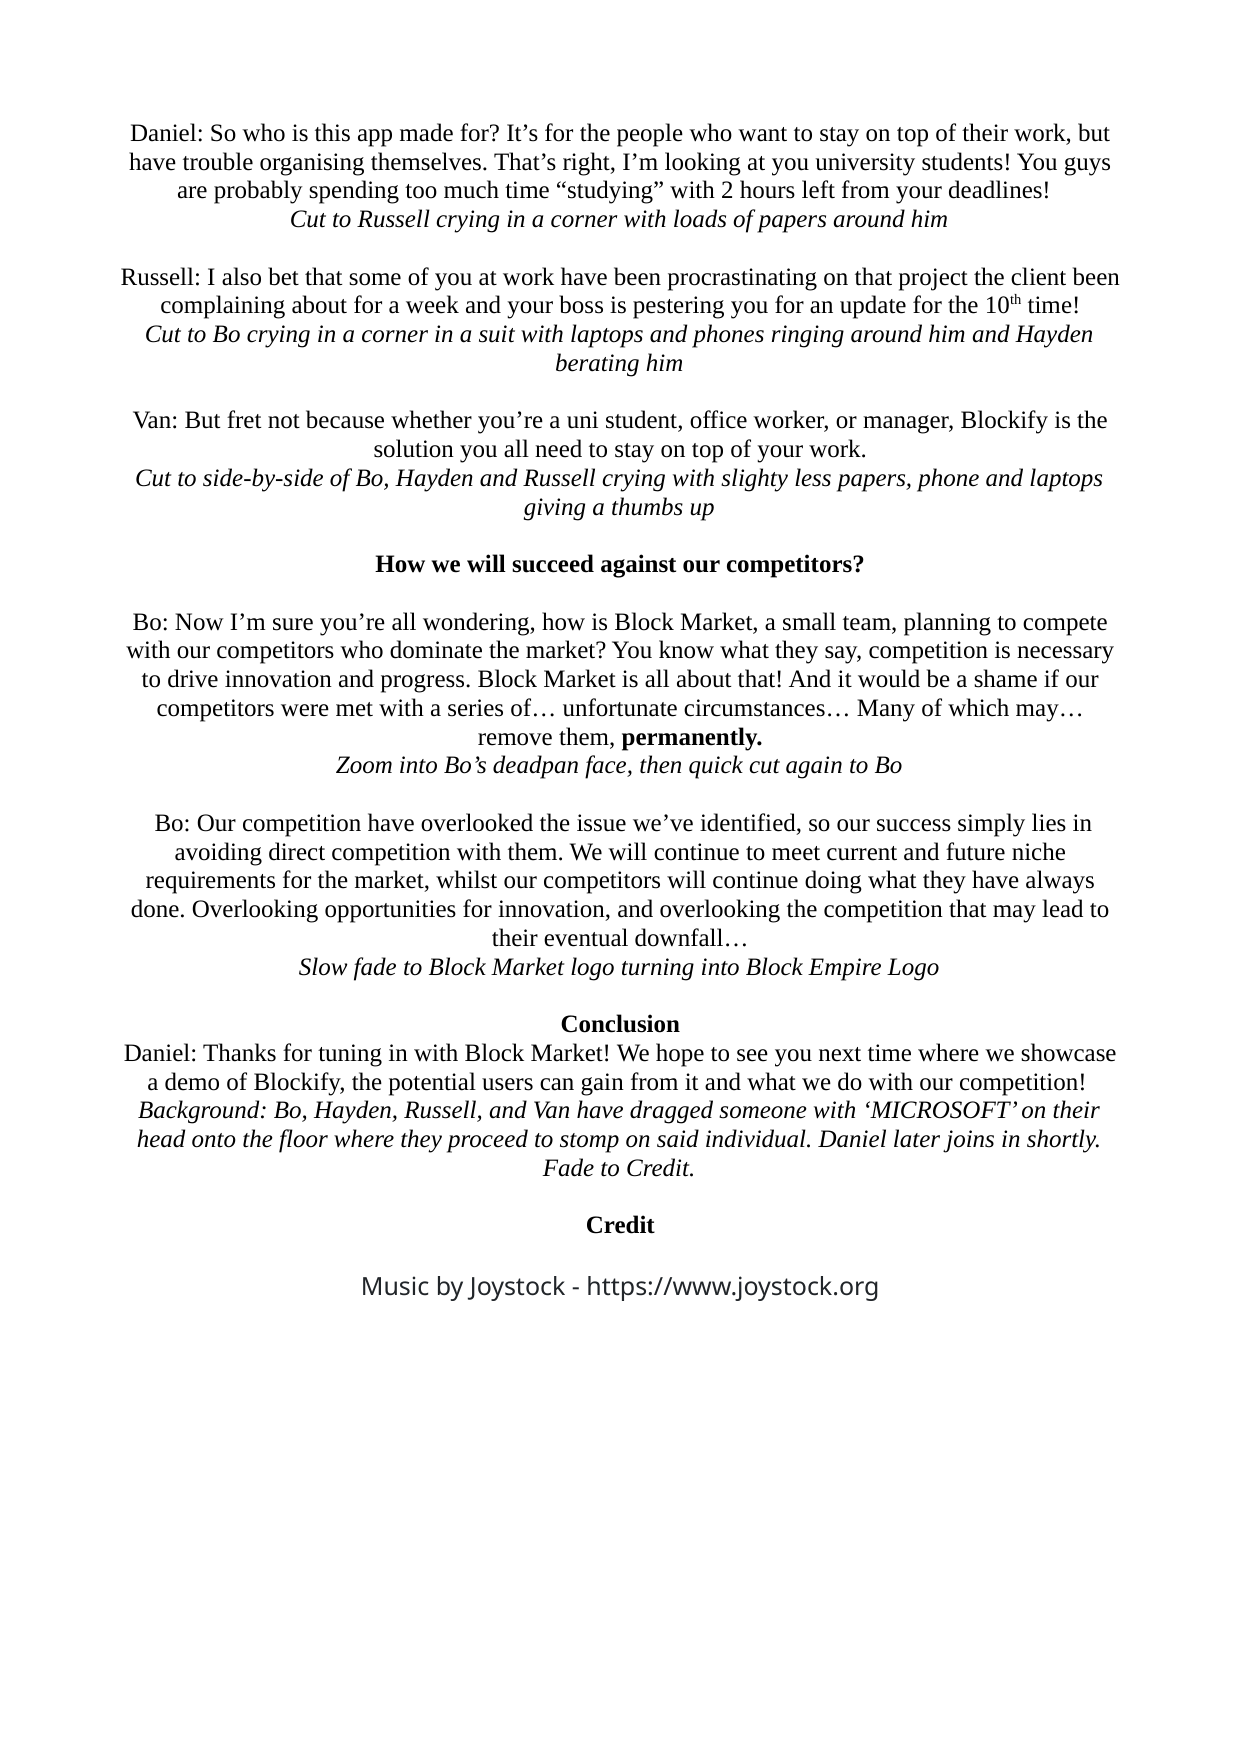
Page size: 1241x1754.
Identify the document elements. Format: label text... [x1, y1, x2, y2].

text How we will succeed against our competitors? [118, 549, 1122, 578]
text Music by Joystock - https://www.joystock.org [118, 1268, 1122, 1302]
text Bo: Now I’m sure you’re all wondering, how is Block Market, a small team, planning to compete with our competitors who dominate the market? You know what they say, competition is necessary to drive innovation and progress. Block Market is all about that! And it would be a shame if our competitors were met with a series of… unfortunate circumstances… Many of which may… remove them, permanently. [118, 607, 1122, 751]
text Conclusion [118, 1009, 1122, 1038]
text Van: But fret not because whether you’re a uni student, office worker, or manager, Blockify is the solution you all need to stay on top of your work. [118, 406, 1122, 463]
text Daniel: Thanks for tuning in with Block Market! We hope to see you next time where we showcase a demo of Blockify, the potential users can gain from it and what we do with our competition! [118, 1038, 1122, 1096]
text Credit [118, 1211, 1122, 1239]
text Bo: Our competition have overlooked the issue we’ve identified, so our success simply lies in avoiding direct competition with them. We will continue to meet current and future niche requirements for the market, whilst our competitors will continue doing what they have always done. Overlooking opportunities for innovation, and overlooking the competition that may lead to their eventual downfall… [118, 808, 1122, 952]
text Cut to Russell crying in a corner with loads of papers around him [118, 204, 1122, 233]
text Cut to Bo crying in a corner in a suit with laptops and phones ringing around him and Hayden berating him [118, 319, 1122, 377]
text Background: Bo, Hayden, Russell, and Van have dragged someone with ‘MICROSOFT’ on their head onto the floor where they proceed to stomp on said individual. Daniel later joins in shortly. Fade to Credit. [118, 1096, 1122, 1182]
text Daniel: So who is this app made for? It’s for the people who want to stay on top of their work, but have trouble organising themselves. That’s right, I’m looking at you university students! You guys are probably spending too much time “studying” with 2 hours left from your deadlines! [118, 118, 1122, 204]
text Cut to side-by-side of Bo, Hayden and Russell crying with slighty less papers, phone and laptops giving a thumbs up [118, 463, 1122, 521]
text Russell: I also bet that some of you at work have been procrastinating on that project the client been complaining about for a week and your boss is pestering you for an update for the 10th time! [118, 262, 1122, 319]
text Zoom into Bo’s deadpan face, then quick cut again to Bo [118, 751, 1122, 779]
text Slow fade to Block Market logo turning into Block Empire Logo [118, 952, 1122, 981]
